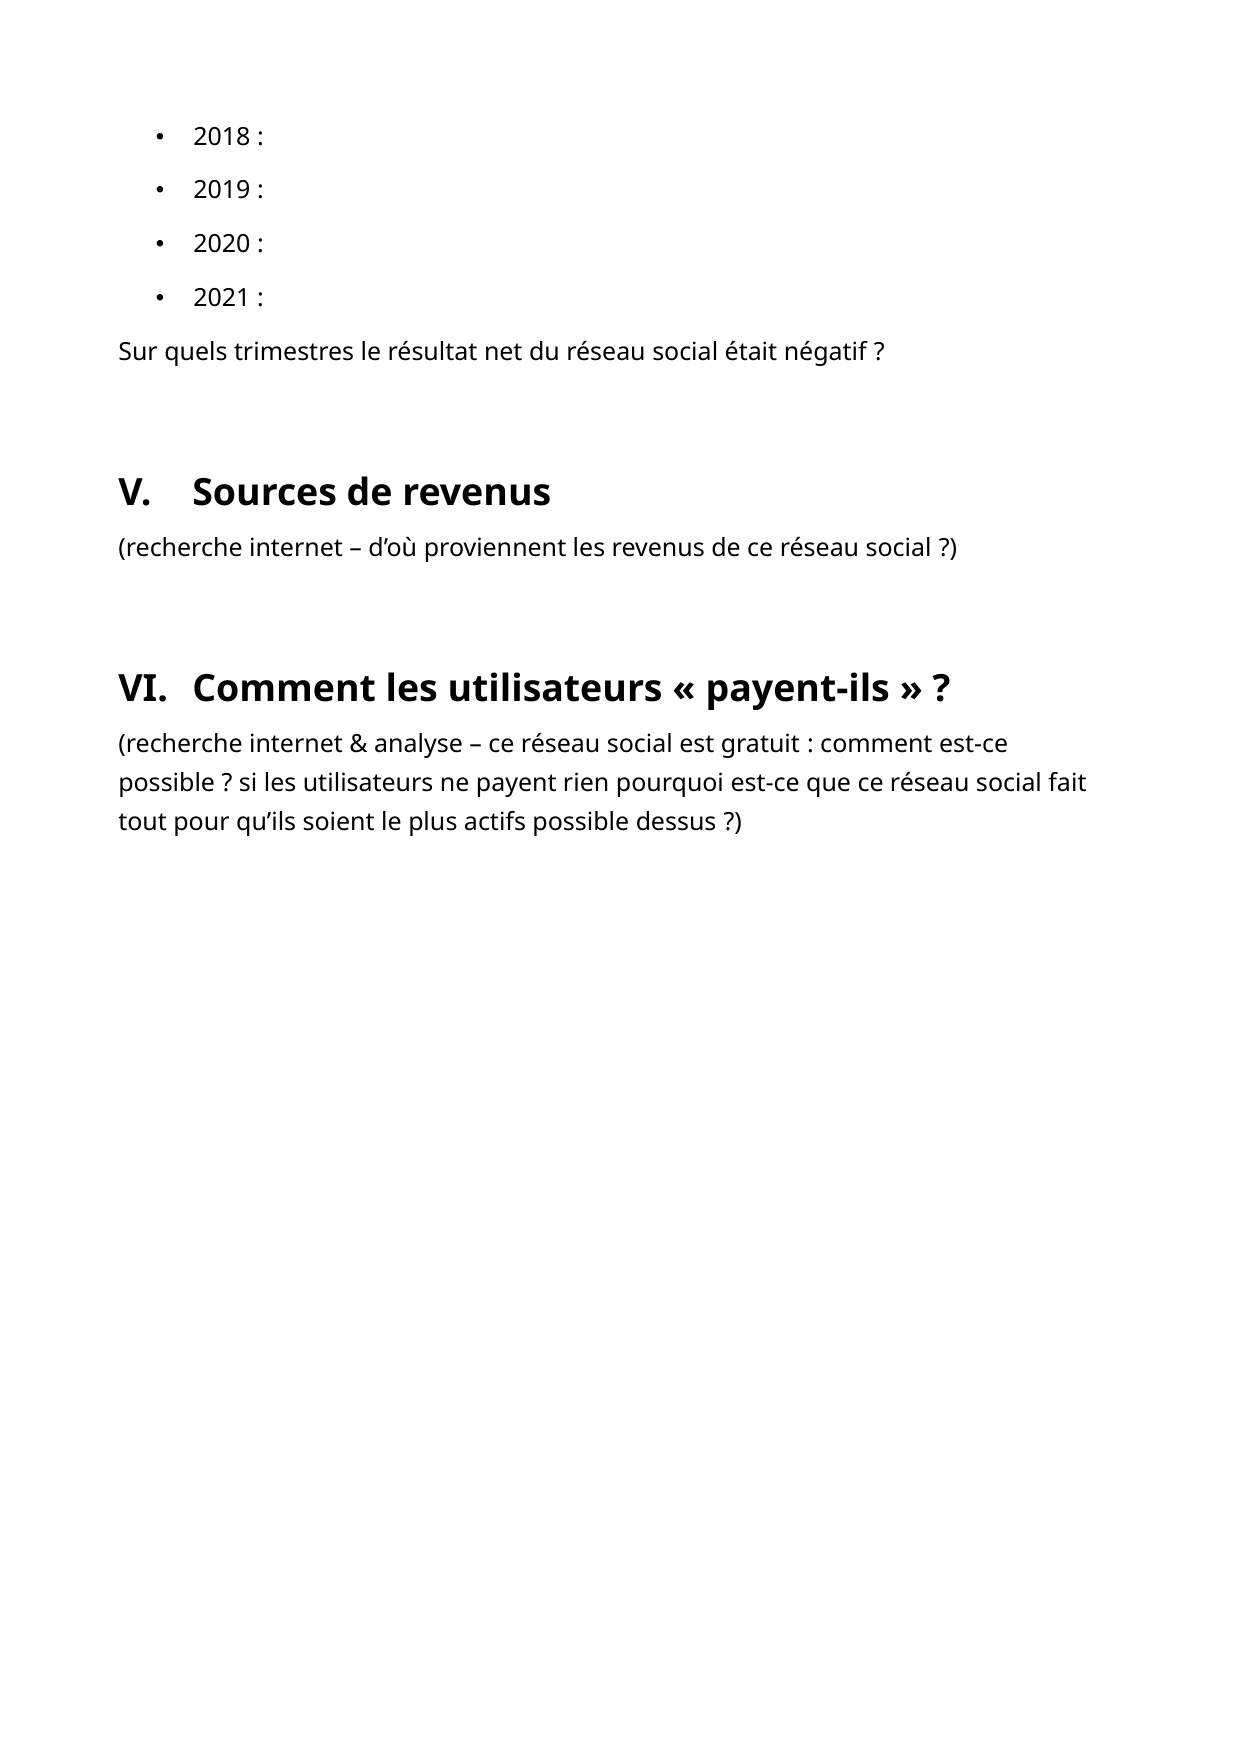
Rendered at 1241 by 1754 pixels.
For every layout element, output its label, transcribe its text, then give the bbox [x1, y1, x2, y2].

text (recherche internet – d’où proviennent les revenus de ce réseau social ?) [118, 529, 1122, 563]
subtitle Sources de revenus [118, 466, 1122, 517]
list 2018 : [156, 118, 1122, 152]
list 2021 : [156, 279, 1122, 313]
subtitle Comment les utilisateurs « payent-ils » ? [118, 662, 1122, 713]
list 2020 : [156, 226, 1122, 260]
list 2019 : [156, 172, 1122, 206]
text Sur quels trimestres le résultat net du réseau social était négatif ? [118, 333, 1122, 367]
text (recherche internet & analyse – ce réseau social est gratuit : comment est-ce possible ? si les utilisateurs ne payent rien pourquoi est-ce que ce réseau social fait tout pour qu’ils soient le plus actifs possible dessus ?) [118, 725, 1122, 838]
